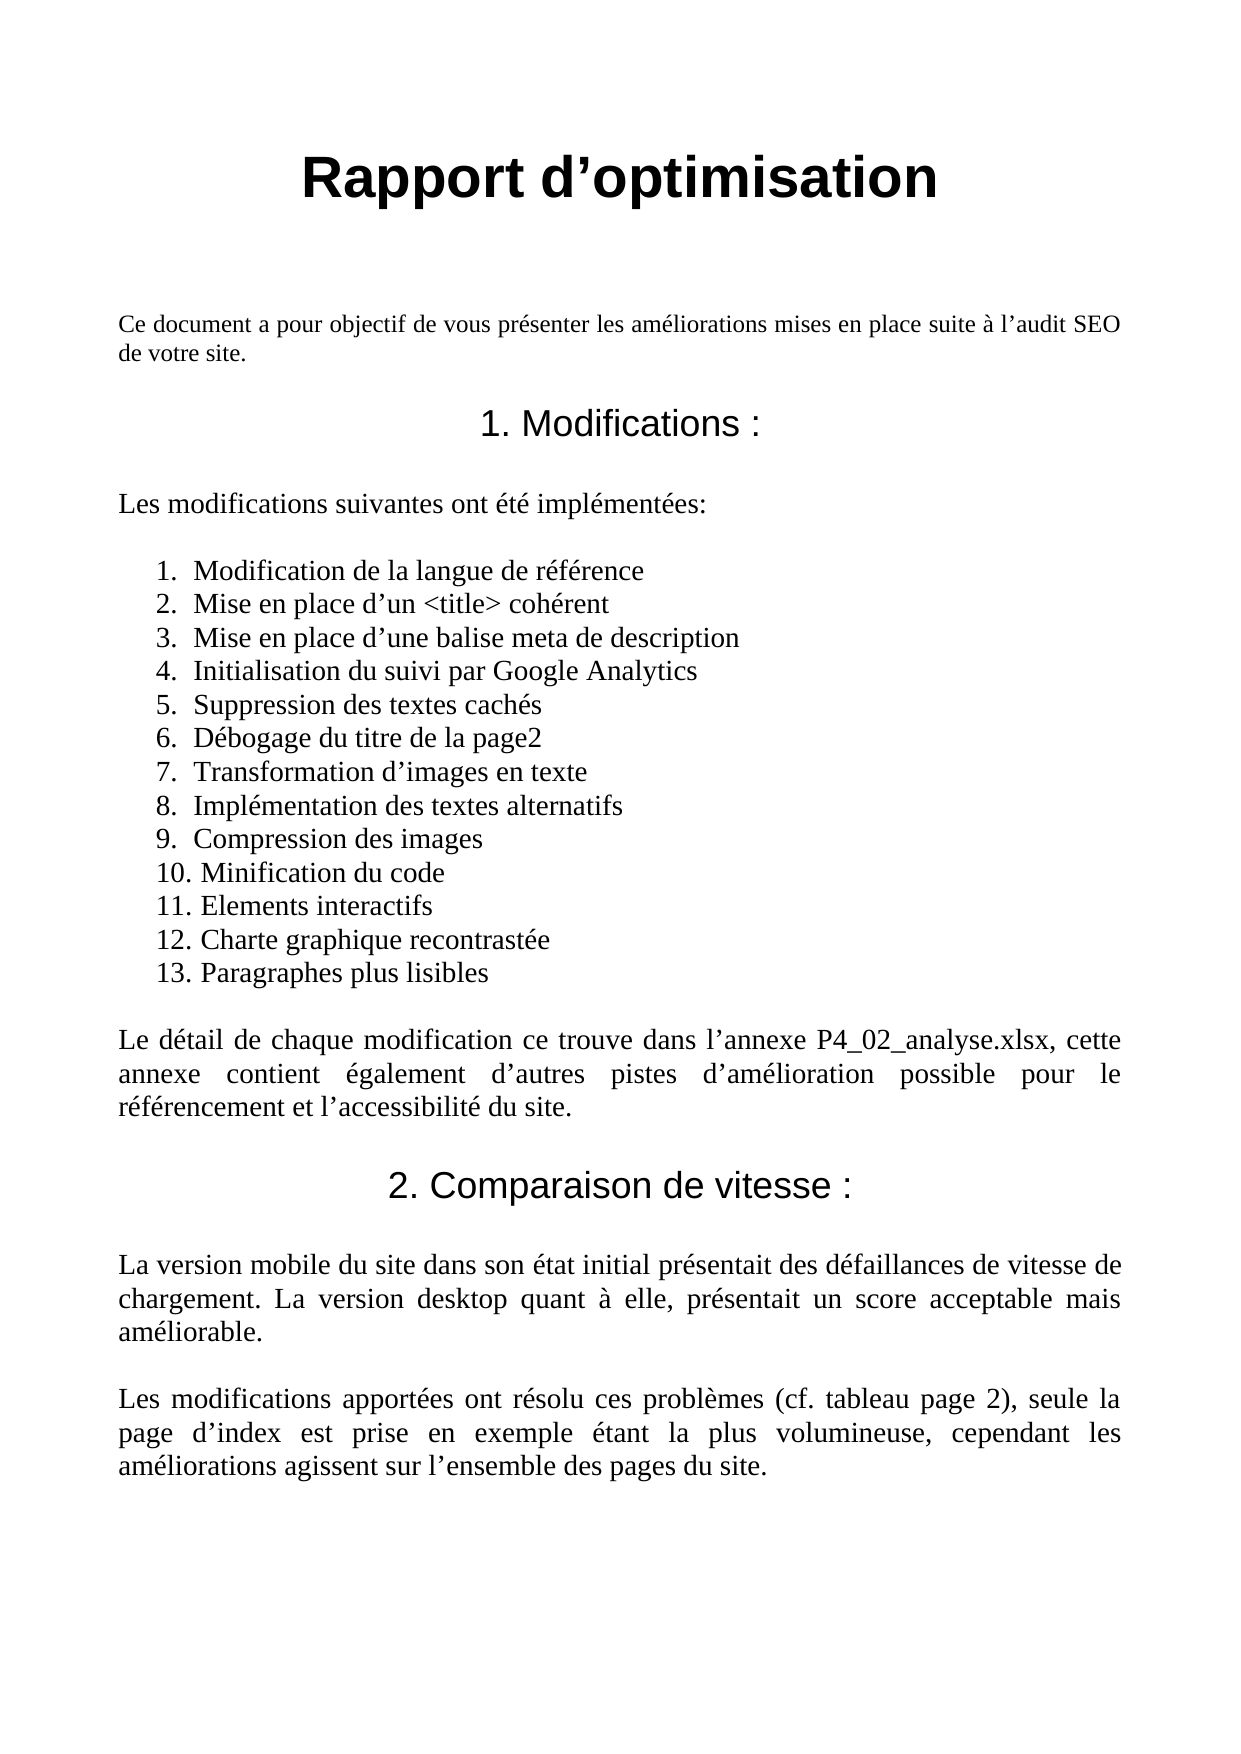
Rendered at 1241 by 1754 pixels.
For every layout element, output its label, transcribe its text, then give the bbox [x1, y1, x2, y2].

title Rapport d’optimisation [118, 143, 1122, 210]
text Les modifications suivantes ont été implémentées: [118, 486, 1122, 519]
subtitle 1. Modifications : [118, 401, 1122, 444]
list Initialisation du suivi par Google Analytics [156, 653, 1122, 687]
list Mise en place d’une balise meta de description [156, 620, 1122, 653]
list Paragraphes plus lisibles [156, 955, 1122, 989]
text Le détail de chaque modification ce trouve dans l’annexe P4_02_analyse.xlsx, cette annexe contient également d’autres pistes d’amélioration possible pour le référencement et l’accessibilité du site. [118, 1022, 1122, 1123]
list Modification de la langue de référence [156, 553, 1122, 586]
list Mise en place d’un <title> cohérent [156, 586, 1122, 620]
list Implémentation des textes alternatifs [156, 788, 1122, 821]
text La version mobile du site dans son état initial présentait des défaillances de vitesse de chargement. La version desktop quant à elle, présentait un score acceptable mais améliorable. [118, 1247, 1122, 1348]
list Charte graphique recontrastée [156, 922, 1122, 955]
text Les modifications apportées ont résolu ces problèmes (cf. tableau page 2), seule la page d’index est prise en exemple étant la plus volumineuse, cependant les améliorations agissent sur l’ensemble des pages du site. [118, 1381, 1122, 1482]
list Débogage du titre de la page2 [156, 721, 1122, 754]
list Minification du code [156, 855, 1122, 888]
subtitle 2. Comparaison de vitesse : [118, 1163, 1122, 1206]
list Compression des images [156, 821, 1122, 855]
list Suppression des textes cachés [156, 687, 1122, 721]
list Transformation d’images en texte [156, 754, 1122, 788]
list Elements interactifs [156, 888, 1122, 922]
text Ce document a pour objectif de vous présenter les améliorations mises en place suite à l’audit SEO de votre site. [118, 309, 1122, 366]
